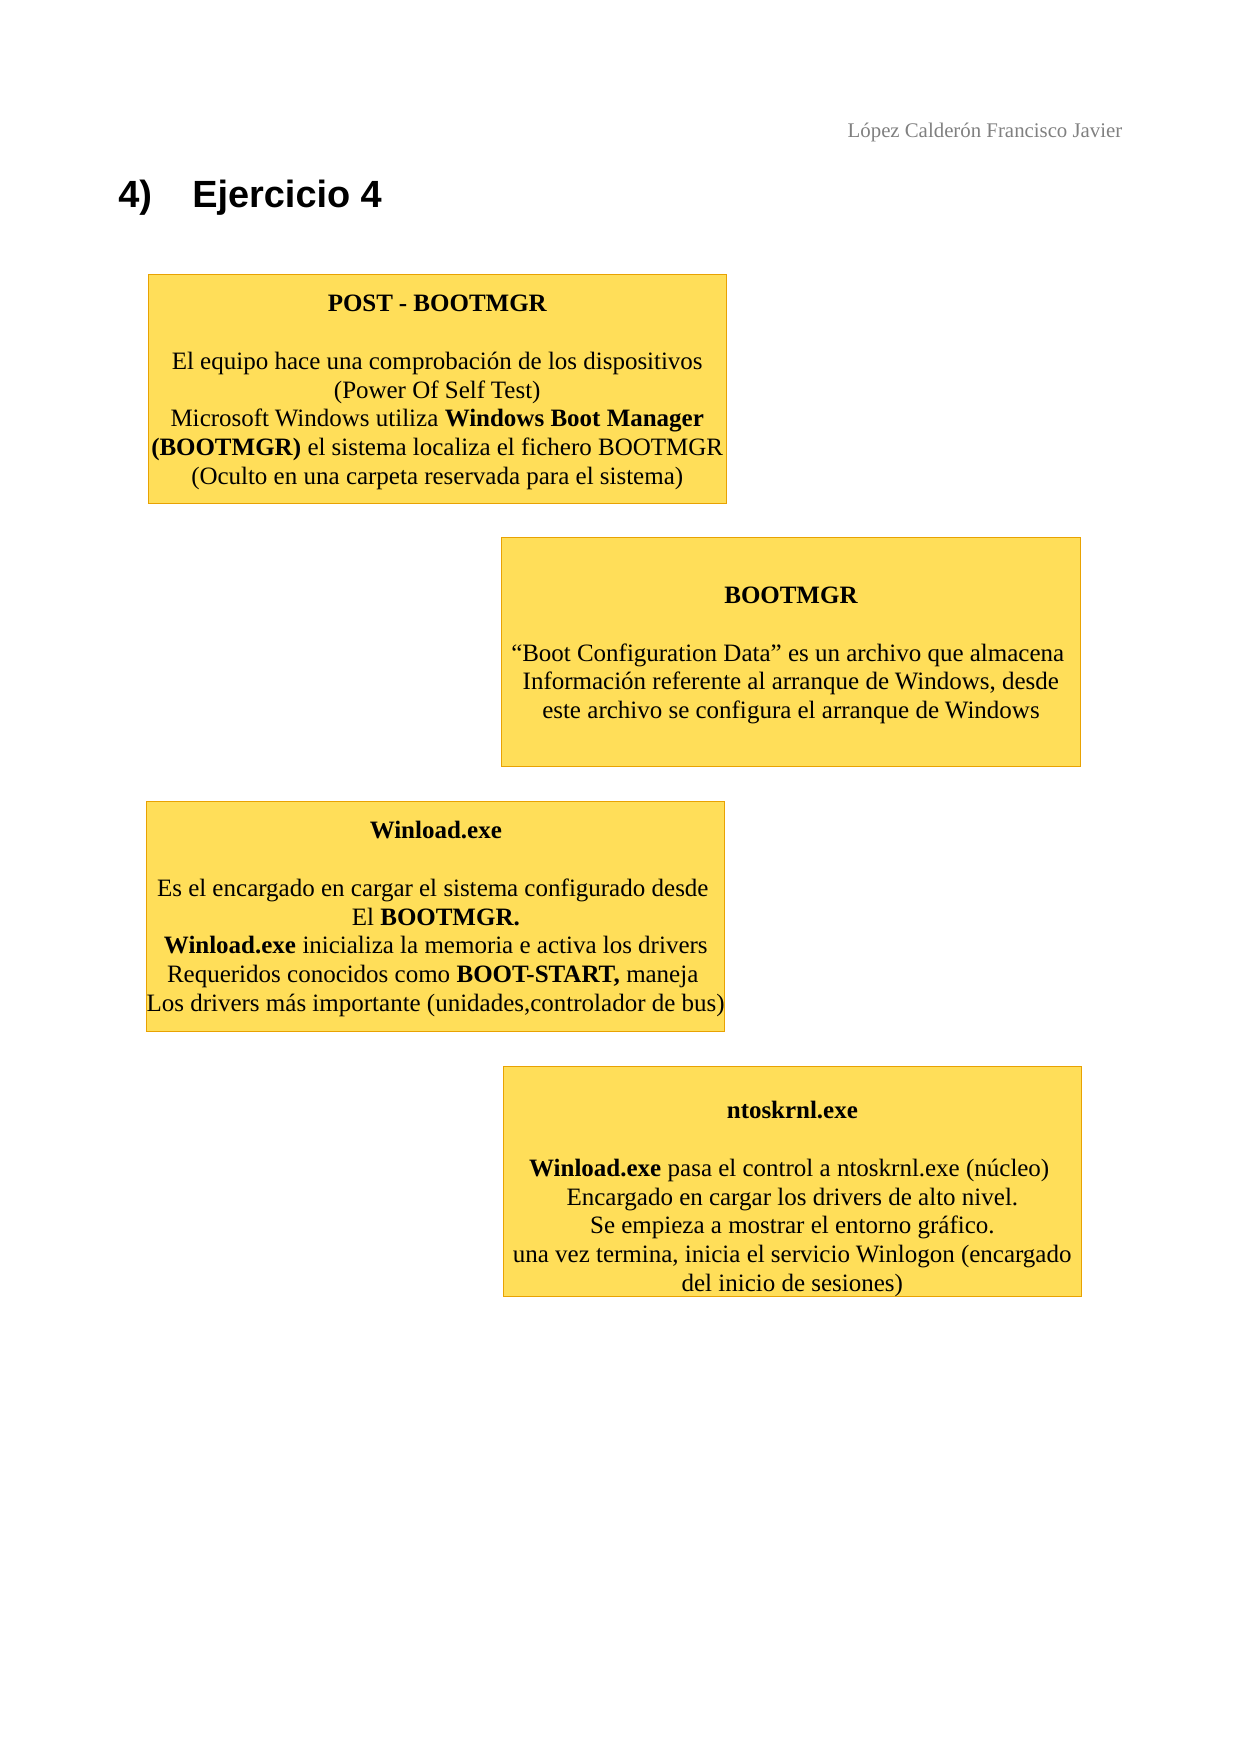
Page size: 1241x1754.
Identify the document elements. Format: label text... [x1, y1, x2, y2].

subtitle Ejercicio 4 [118, 172, 1122, 215]
